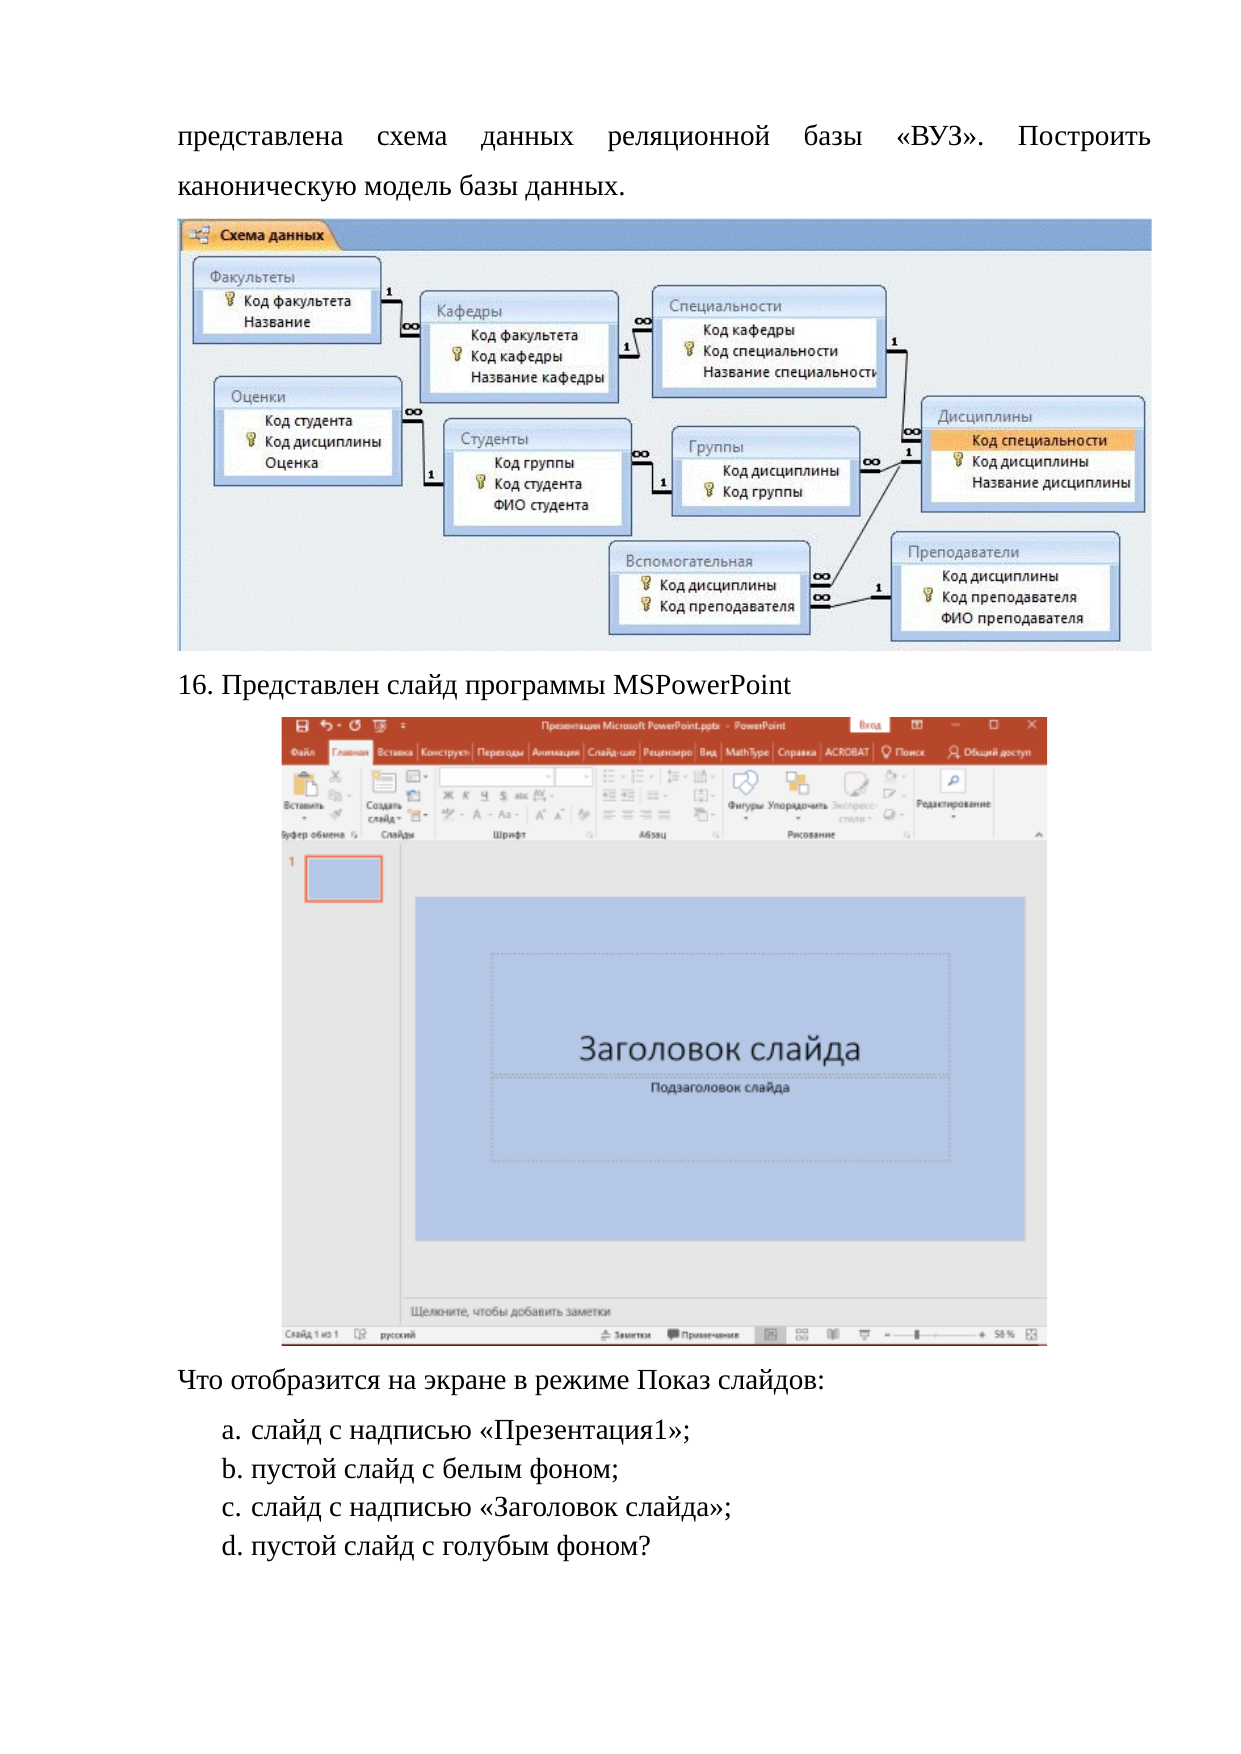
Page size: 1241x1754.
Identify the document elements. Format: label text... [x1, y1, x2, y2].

list пустой слайд с белым фоном; [221, 1451, 1152, 1484]
list слайд с надписью «Презентация1»; [221, 1412, 1152, 1446]
list слайд с надписью «Заголовок слайда»; [221, 1489, 1152, 1523]
picture [281, 717, 1048, 1346]
text 16. Представлен слайд программы MSPowerPoint [177, 651, 1152, 701]
list пустой слайд с голубым фоном? [221, 1528, 1152, 1562]
picture [177, 218, 1152, 651]
text представлена схема данных реляционной базы «ВУЗ». Построить каноническую модель базы данных. [177, 118, 1152, 202]
text Что отобразится на экране в режиме Показ слайдов: [177, 717, 1152, 1396]
